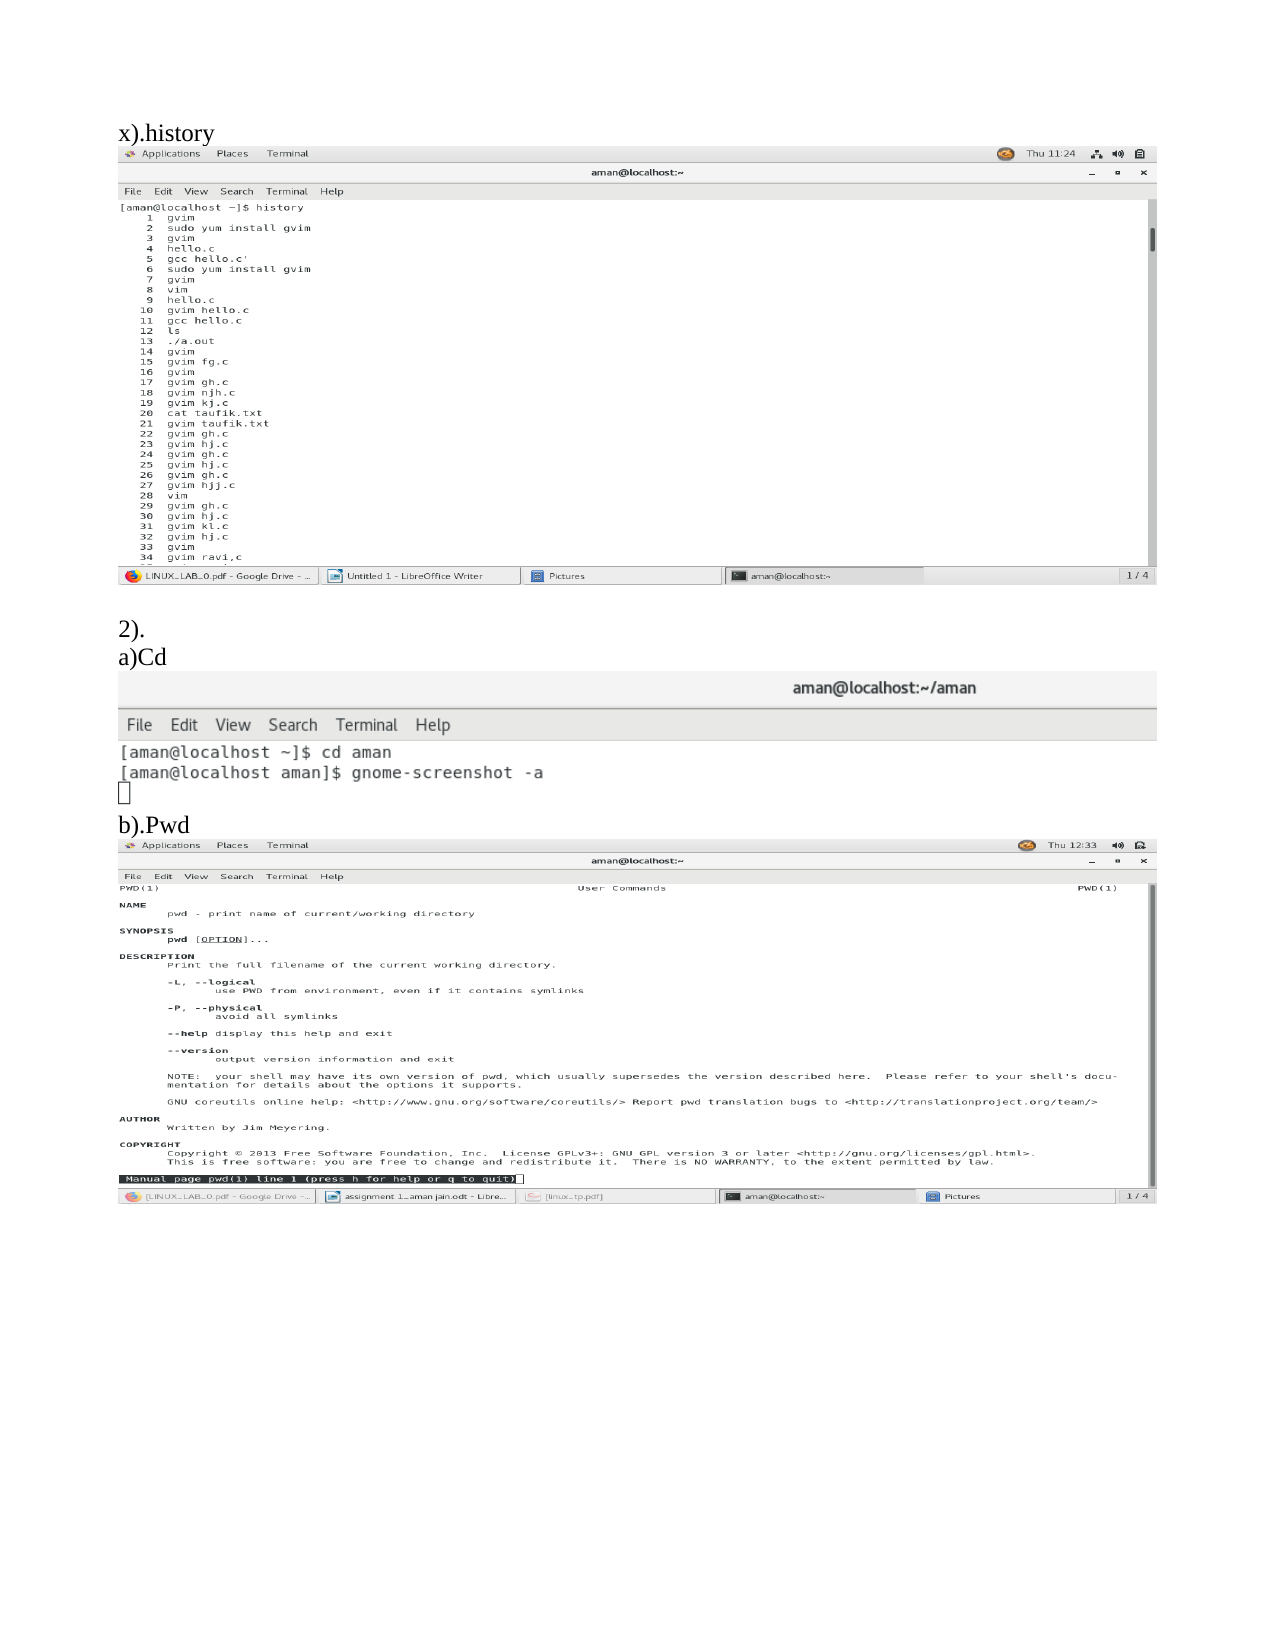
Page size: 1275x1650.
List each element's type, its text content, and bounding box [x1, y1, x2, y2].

picture [118, 146, 1157, 585]
picture [118, 671, 1157, 811]
text 2). [118, 614, 1157, 642]
picture [118, 839, 1157, 1204]
text x).history [118, 118, 1157, 146]
text a)Cd [118, 642, 1157, 671]
text b).Pwd [118, 811, 1157, 839]
